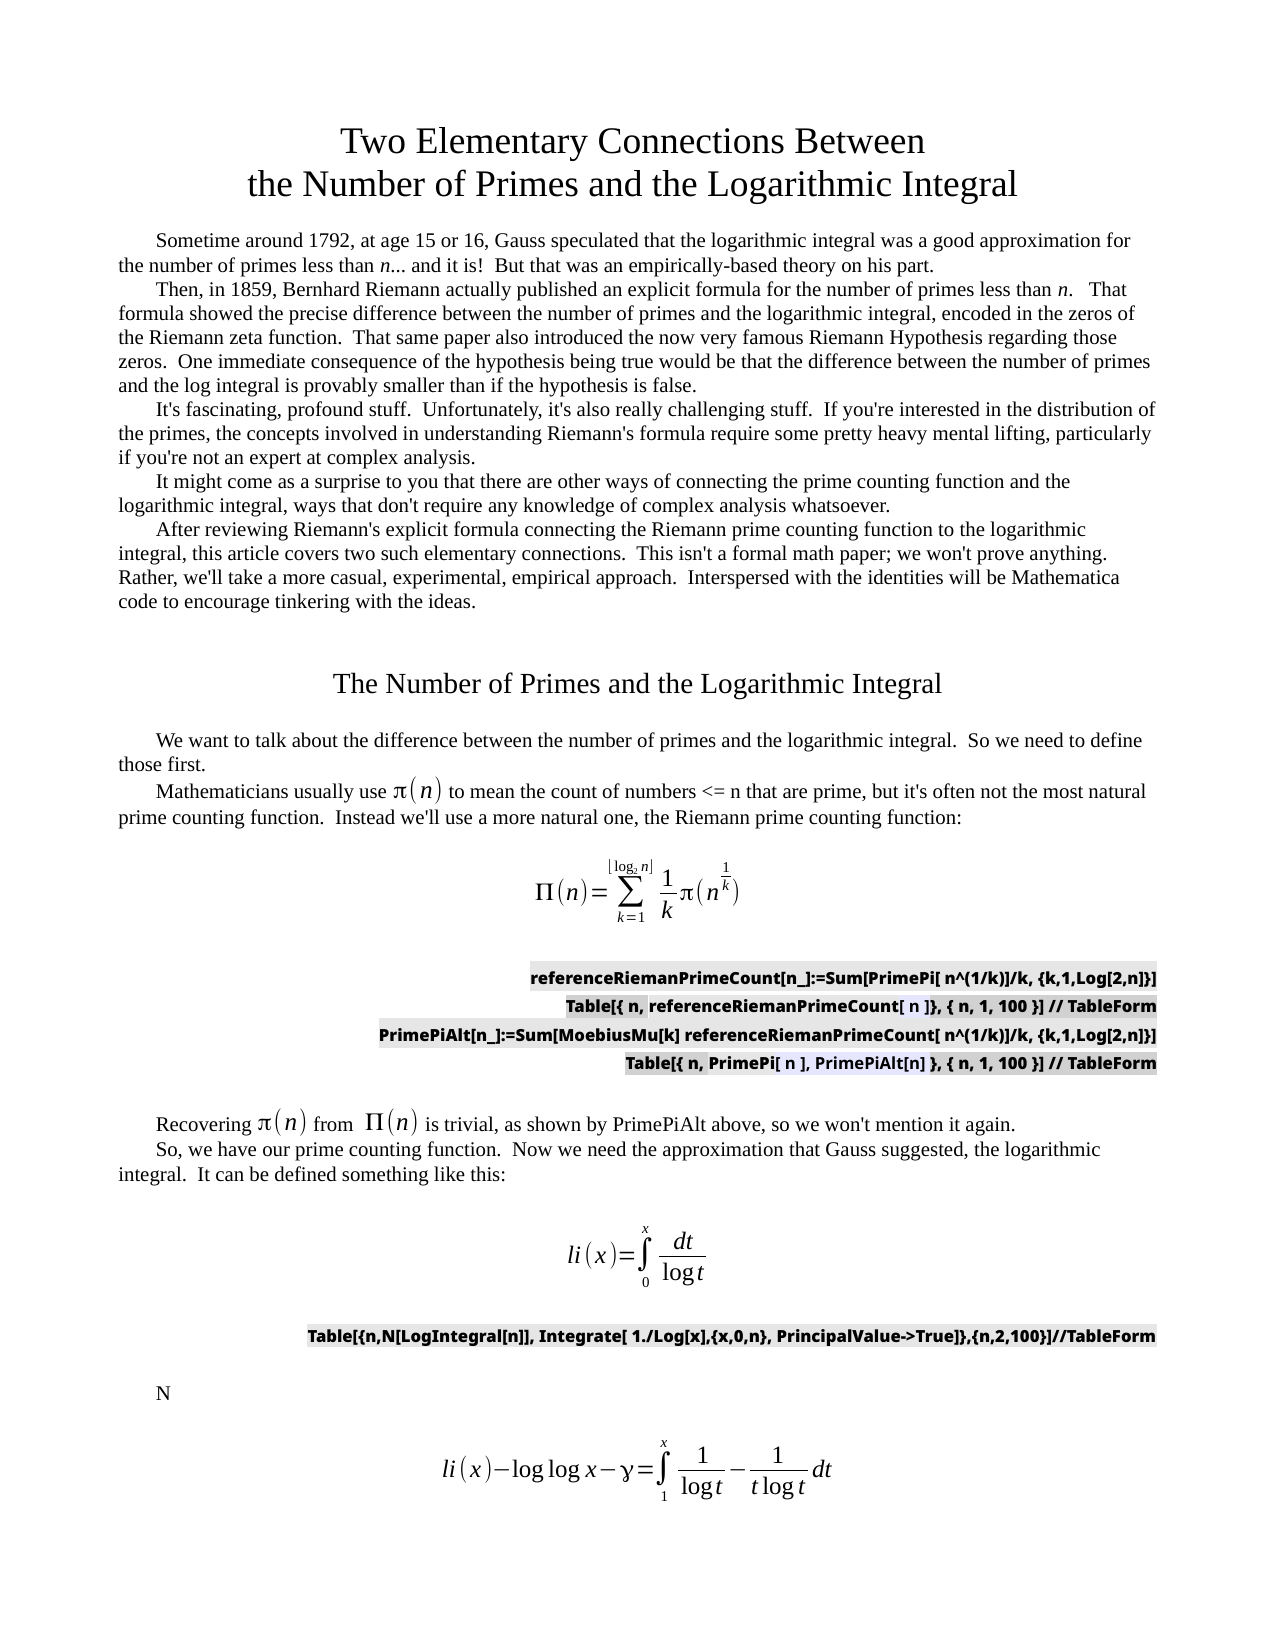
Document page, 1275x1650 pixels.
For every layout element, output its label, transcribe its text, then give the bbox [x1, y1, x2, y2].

text the Number of Primes and the Logarithmic Integral [118, 161, 1157, 204]
text Recoveringfrom is trivial, as shown by PrimePiAlt above, so we won't mention it again. [118, 1109, 1157, 1137]
text The Number of Primes and the Logarithmic Integral [118, 666, 1157, 699]
text We want to talk about the difference between the number of primes and the logarithmic integral. So we need to define those first. [118, 728, 1157, 776]
text Table[{ n, PrimePi[ n ], PrimePiAlt[n] }, { n, 1, 100 }] // TableForm [118, 1048, 1157, 1075]
text Table[{ n, referenceRiemanPrimeCount[ n ]}, { n, 1, 100 }] // TableForm [118, 991, 1157, 1018]
text Sometime around 1792, at age 15 or 16, Gauss speculated that the logarithmic integral was a good approximation for the number of primes less than n... and it is! But that was an empirically-based theory on his part. [118, 228, 1157, 277]
text N [118, 1381, 1157, 1405]
text referenceRiemanPrimeCount[n_]:=Sum[PrimePi[ n^(1/k)]/k, {k,1,Log[2,n]}] [118, 961, 530, 991]
text It might come as a surprise to you that there are other ways of connecting the prime counting function and the logarithmic integral, ways that don't require any knowledge of complex analysis whatsoever. [118, 469, 1157, 517]
text Two Elementary Connections Between [118, 118, 1157, 161]
text Table[{n,N[LogIntegral[n]], Integrate[ 1./Log[x],{x,0,n}, PrincipalValue->True]},{n,2,100}]//TableForm [118, 1324, 307, 1347]
text So, we have our prime counting function. Now we need the approximation that Gauss suggested, the logarithmic integral. It can be defined something like this: [118, 1137, 1157, 1186]
text PrimePiAlt[n_]:=Sum[MoebiusMu[k] referenceRiemanPrimeCount[ n^(1/k)]/k, {k,1,Log[2,n]}] [118, 1018, 379, 1048]
text It's fascinating, profound stuff. Unfortunately, it's also really challenging stuff. If you're interested in the distribution of the primes, the concepts involved in understanding Riemann's formula require some pretty heavy mental lifting, particularly if you're not an expert at complex analysis. [118, 397, 1157, 469]
text Then, in 1859, Bernhard Riemann actually published an explicit formula for the number of primes less than n. That formula showed the precise difference between the number of primes and the logarithmic integral, encoded in the zeros of the Riemann zeta function. That same paper also introduced the now very famous Riemann Hypothesis regarding those zeros. One immediate consequence of the hypothesis being true would be that the difference between the number of primes and the log integral is provably smaller than if the hypothesis is false. [118, 277, 1157, 397]
text After reviewing Riemann's explicit formula connecting the Riemann prime counting function to the logarithmic integral, this article covers two such elementary connections. This isn't a formal math paper; we won't prove anything. Rather, we'll take a more casual, experimental, empirical approach. Interspersed with the identities will be Mathematica code to encourage tinkering with the ideas. [118, 517, 1157, 613]
text Mathematicians usually useto mean the count of numbers <= n that are prime, but it's often not the most natural prime counting function. Instead we'll use a more natural one, the Riemann prime counting function: [118, 776, 1157, 829]
